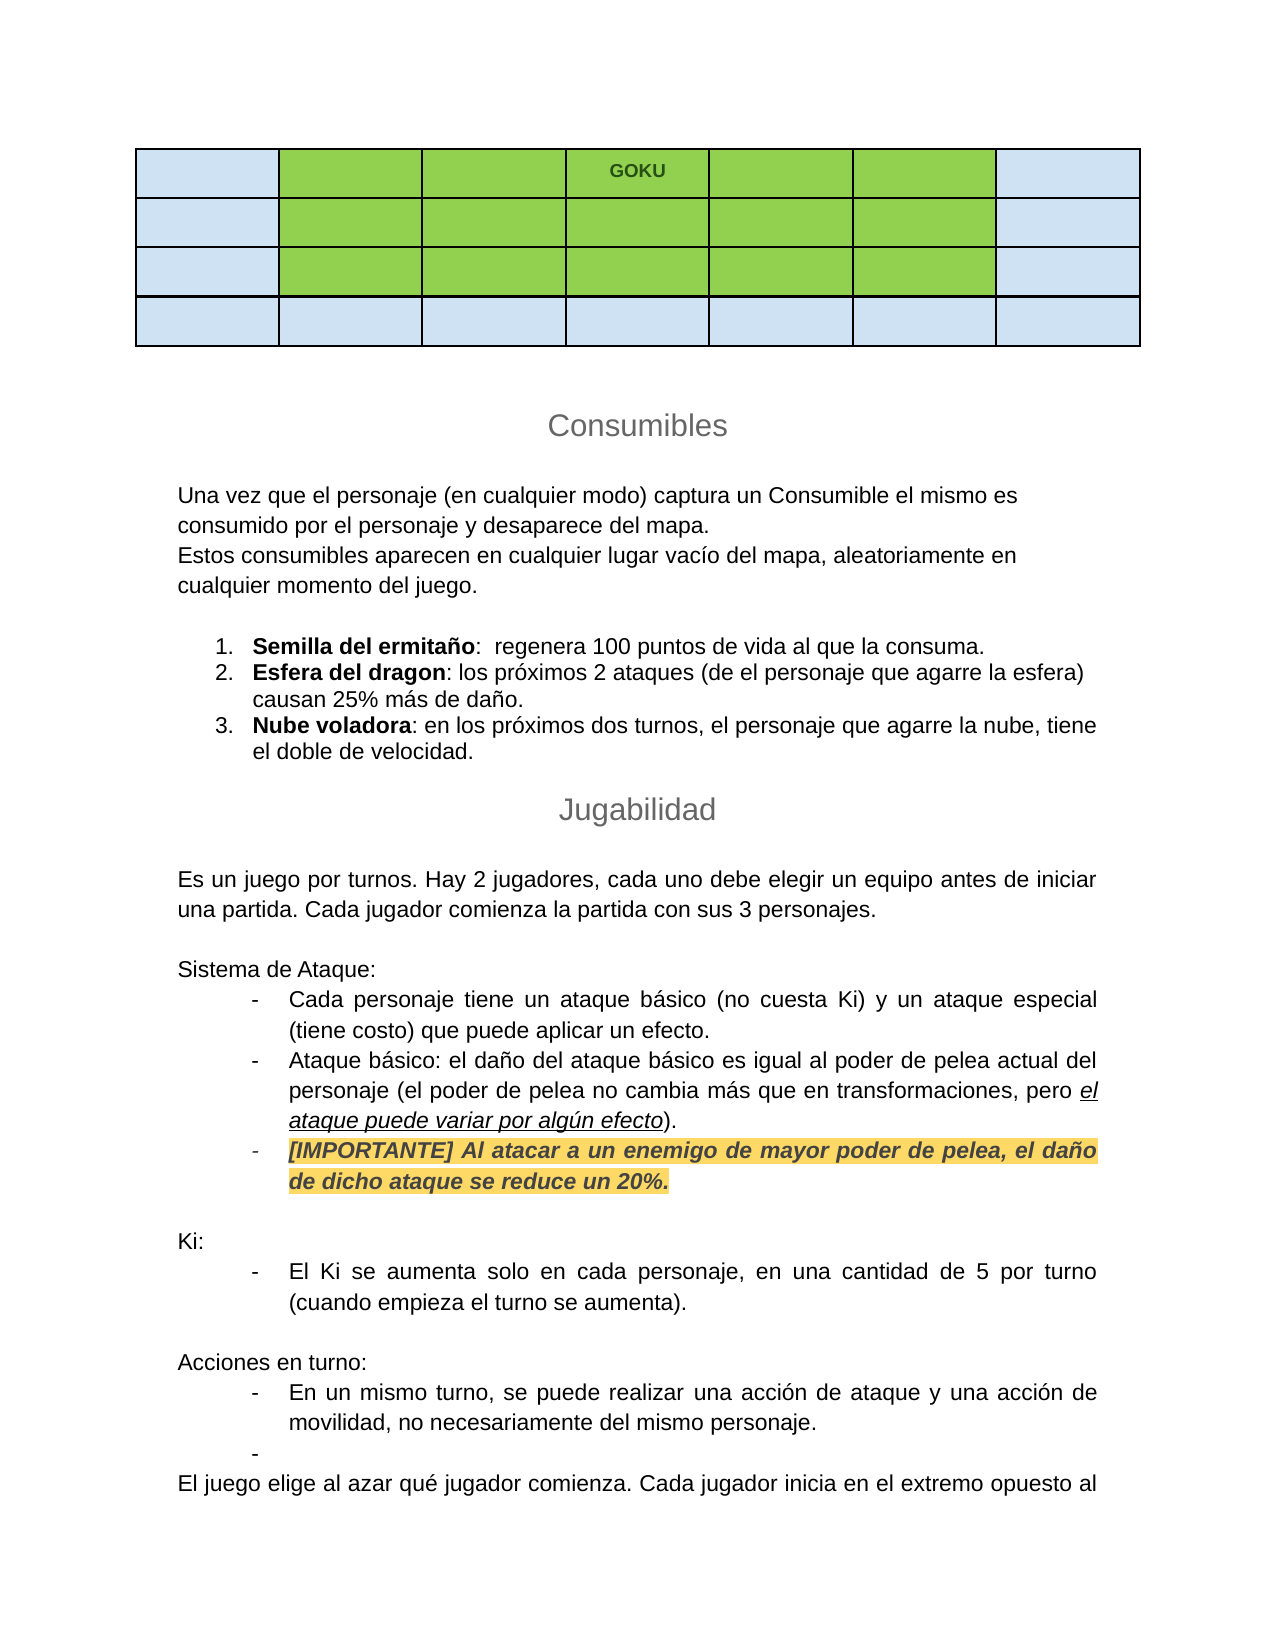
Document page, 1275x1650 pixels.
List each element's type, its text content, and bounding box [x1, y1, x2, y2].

text Una vez que el personaje (en cualquier modo) captura un Consumible el mismo es consumido por el personaje y desaparece del mapa. [177, 482, 1098, 538]
text Estos consumibles aparecen en cualquier lugar vacío del mapa, aleatoriamente en cualquier momento del juego. [177, 542, 1098, 599]
table_cell [423, 199, 565, 246]
table_cell [423, 248, 565, 295]
table_cell GOKU [567, 150, 708, 197]
list Semilla del ermitaño: regenera 100 puntos de vida al que la consuma. [215, 633, 1098, 659]
table_cell [854, 150, 995, 197]
text Acciones en turno: [177, 1349, 1098, 1375]
table_cell [997, 150, 1139, 197]
table_cell [137, 150, 278, 197]
list Esfera del dragon: los próximos 2 ataques (de el personaje que agarre la esfera) causan 25% más de daño. [215, 659, 1098, 712]
table_cell [710, 298, 852, 345]
table_cell [854, 199, 995, 246]
table_cell [423, 150, 565, 197]
table_cell [710, 248, 852, 295]
table_cell [423, 298, 565, 345]
table_cell [567, 298, 708, 345]
table_cell [137, 248, 278, 295]
table_cell [280, 199, 421, 246]
table_cell [854, 298, 995, 345]
list [IMPORTANTE] Al atacar a un enemigo de mayor poder de pelea, el daño de dicho ataque se reduce un 20%. [251, 1137, 1098, 1194]
list Nube voladora: en los próximos dos turnos, el personaje que agarre la nube, tiene el doble de velocidad. [215, 712, 1098, 791]
table_cell [280, 248, 421, 295]
table_cell [280, 298, 421, 345]
text Es un juego por turnos. Hay 2 jugadores, cada uno debe elegir un equipo antes de iniciar una partida. Cada jugador comienza la partida con sus 3 personajes. [177, 866, 1098, 922]
table_cell [997, 199, 1139, 246]
table_cell [137, 298, 278, 345]
table_cell [710, 199, 852, 246]
list Cada personaje tiene un ataque básico (no cuesta Ki) y un ataque especial (tiene costo) que puede aplicar un efecto. [251, 986, 1098, 1043]
text El juego elige al azar qué jugador comienza. Cada jugador inicia en el extremo opuesto al [177, 1470, 1098, 1496]
table_cell [280, 150, 421, 197]
table_cell [710, 150, 852, 197]
table_cell [567, 248, 708, 295]
text Ki: [177, 1228, 1098, 1254]
table_cell [997, 248, 1139, 295]
subtitle Consumibles [177, 407, 1098, 443]
text Sistema de Ataque: [177, 956, 1098, 982]
table_cell [854, 248, 995, 295]
table_cell [567, 199, 708, 246]
table_cell [137, 199, 278, 246]
list El Ki se aumenta solo en cada personaje, en una cantidad de 5 por turno (cuando empieza el turno se aumenta). [251, 1258, 1098, 1315]
subtitle Jugabilidad [177, 791, 1098, 827]
table_cell [997, 298, 1139, 345]
list En un mismo turno, se puede realizar una acción de ataque y una acción de movilidad, no necesariamente del mismo personaje. [251, 1379, 1098, 1436]
list Ataque básico: el daño del ataque básico es igual al poder de pelea actual del personaje (el poder de pelea no cambia más que en transformaciones, pero el ataque puede variar por algún efecto). [251, 1047, 1098, 1133]
